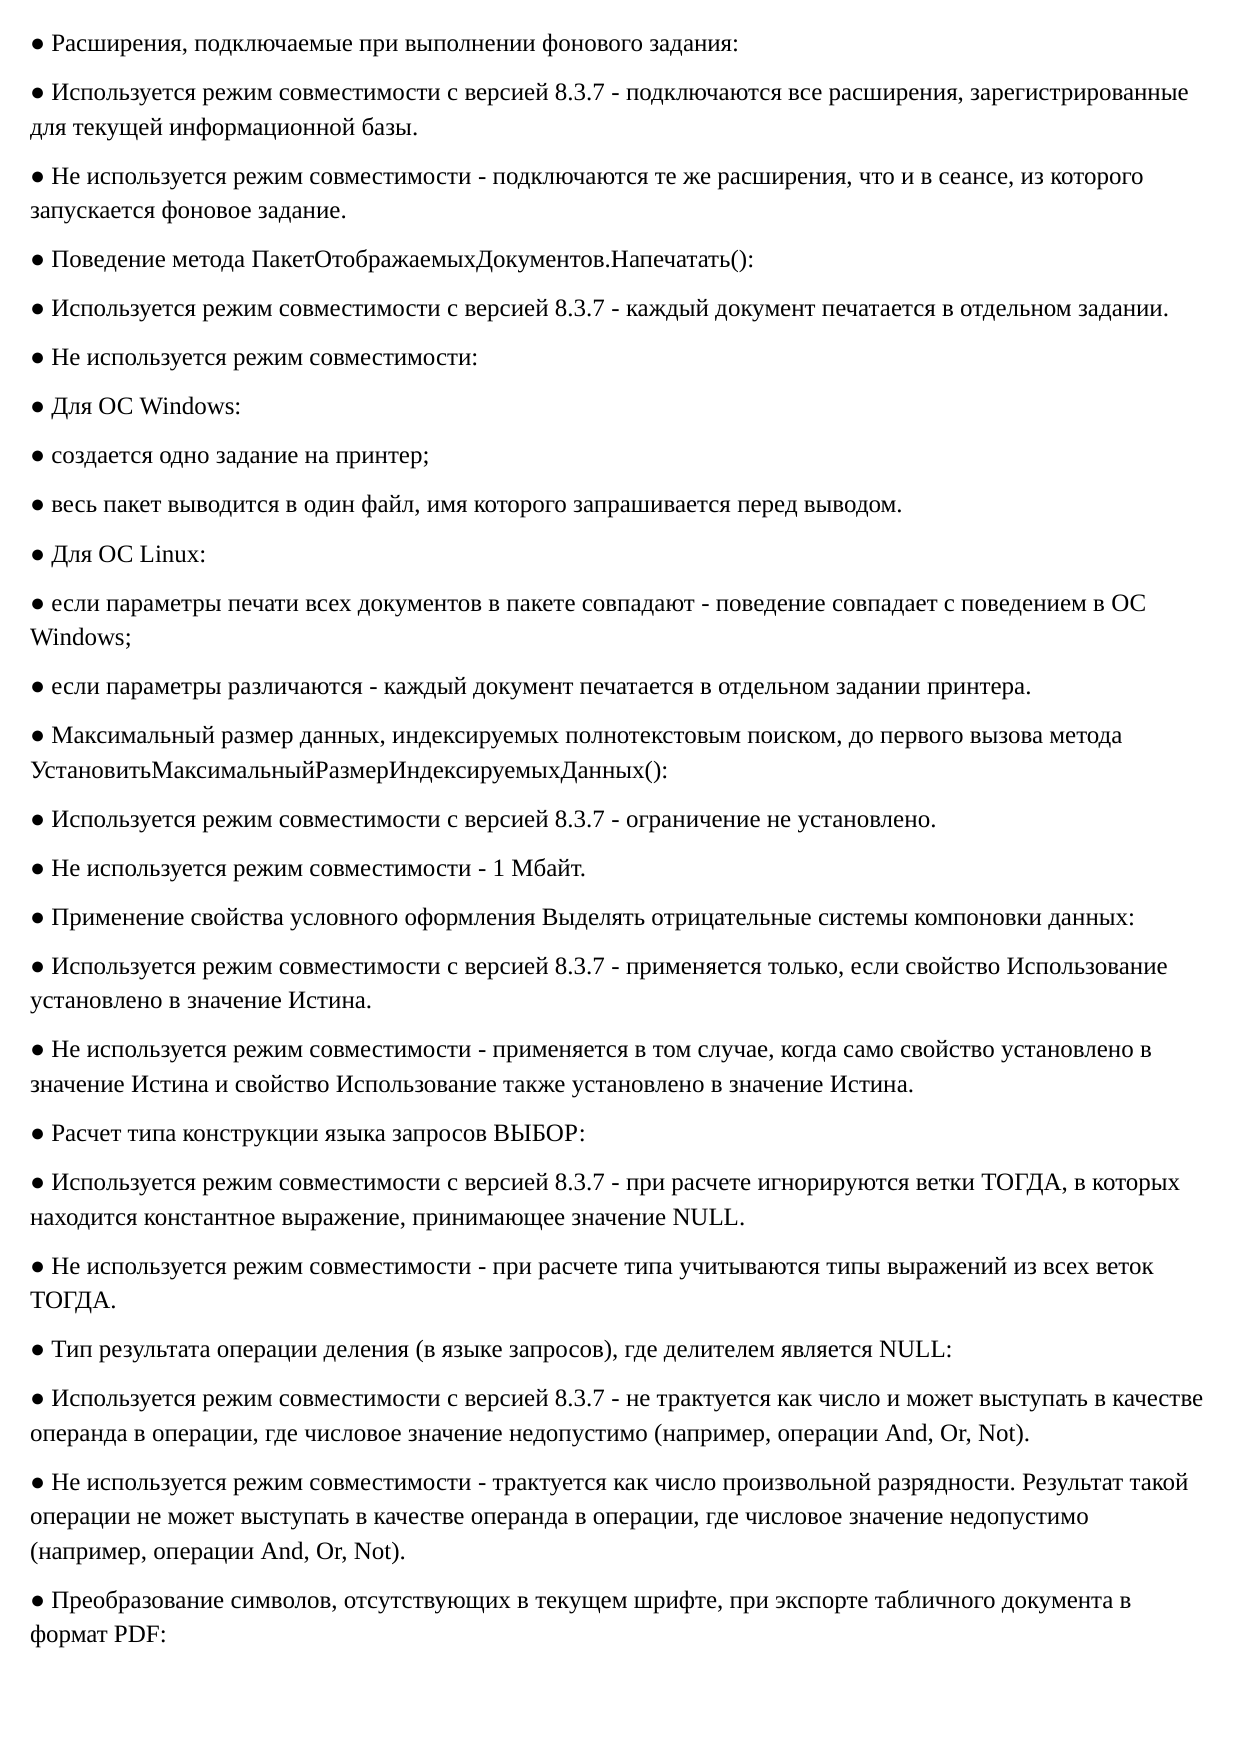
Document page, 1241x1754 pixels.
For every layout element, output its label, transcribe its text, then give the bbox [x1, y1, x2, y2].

text ● Используется режим совместимости с версией 8.3.7 ‑ не трактуется как число и может выступать в качестве операнда в операции, где числовое значение недопустимо (например, операции And, Or, Not). [30, 1383, 1211, 1447]
text ● Не используется режим совместимости: [30, 342, 1211, 371]
text ● Преобразование символов, отсутствующих в текущем шрифте, при экспорте табличного документа в формат PDF: [30, 1585, 1211, 1648]
text ● Используется режим совместимости с версией 8.3.7 ‑ ограничение не установлено. [30, 804, 1211, 833]
text ● Используется режим совместимости с версией 8.3.7 ‑ применяется только, если свойство Использование установлено в значение Истина. [30, 951, 1211, 1014]
text ● Не используется режим совместимости ‑ подключаются те же расширения, что и в сеансе, из которого запускается фоновое задание. [30, 161, 1211, 224]
text ● Используется режим совместимости с версией 8.3.7 ‑ подключаются все расширения, зарегистрированные для текущей информационной базы. [30, 77, 1211, 140]
text ● весь пакет выводится в один файл, имя которого запрашивается перед выводом. [30, 489, 1211, 518]
text ● если параметры печати всех документов в пакете совпадают ‑ поведение совпадает с поведением в ОС Windows; [30, 588, 1211, 651]
text ● Расширения, подключаемые при выполнении фонового задания: [30, 28, 1211, 57]
text ● Не используется режим совместимости ‑ при расчете типа учитываются типы выражений из всех веток ТОГДА. [30, 1251, 1211, 1314]
text ● Тип результата операции деления (в языке запросов), где делителем является NULL: [30, 1334, 1211, 1363]
text ● Не используется режим совместимости ‑ применяется в том случае, когда само свойство установлено в значение Истина и свойство Использование также установлено в значение Истина. [30, 1034, 1211, 1098]
text ● Расчет типа конструкции языка запросов ВЫБОР: [30, 1118, 1211, 1147]
text ● Для ОС Windows: [30, 391, 1211, 420]
text ● Для ОС Linux: [30, 539, 1211, 567]
text ● Поведение метода ПакетОтображаемыхДокументов.Напечатать(): [30, 244, 1211, 273]
text ● Максимальный размер данных, индексируемых полнотекстовым поиском, до первого вызова метода УстановитьМаксимальныйРазмерИндексируемыхДанных(): [30, 720, 1211, 783]
text ● Используется режим совместимости с версией 8.3.7 ‑ каждый документ печатается в отдельном задании. [30, 293, 1211, 322]
text ● создается одно задание на принтер; [30, 441, 1211, 469]
text ● Используется режим совместимости с версией 8.3.7 ‑ при расчете игнорируются ветки ТОГДА, в которых находится константное выражение, принимающее значение NULL. [30, 1167, 1211, 1230]
text ● если параметры различаются ‑ каждый документ печатается в отдельном задании принтера. [30, 671, 1211, 700]
text ● Не используется режим совместимости ‑ 1 Мбайт. [30, 853, 1211, 882]
text ● Не используется режим совместимости ‑ трактуется как число произвольной разрядности. Результат такой операции не может выступать в качестве операнда в операции, где числовое значение недопустимо (например, операции And, Or, Not). [30, 1467, 1211, 1564]
text ● Применение свойства условного оформления Выделять отрицательные системы компоновки данных: [30, 902, 1211, 931]
